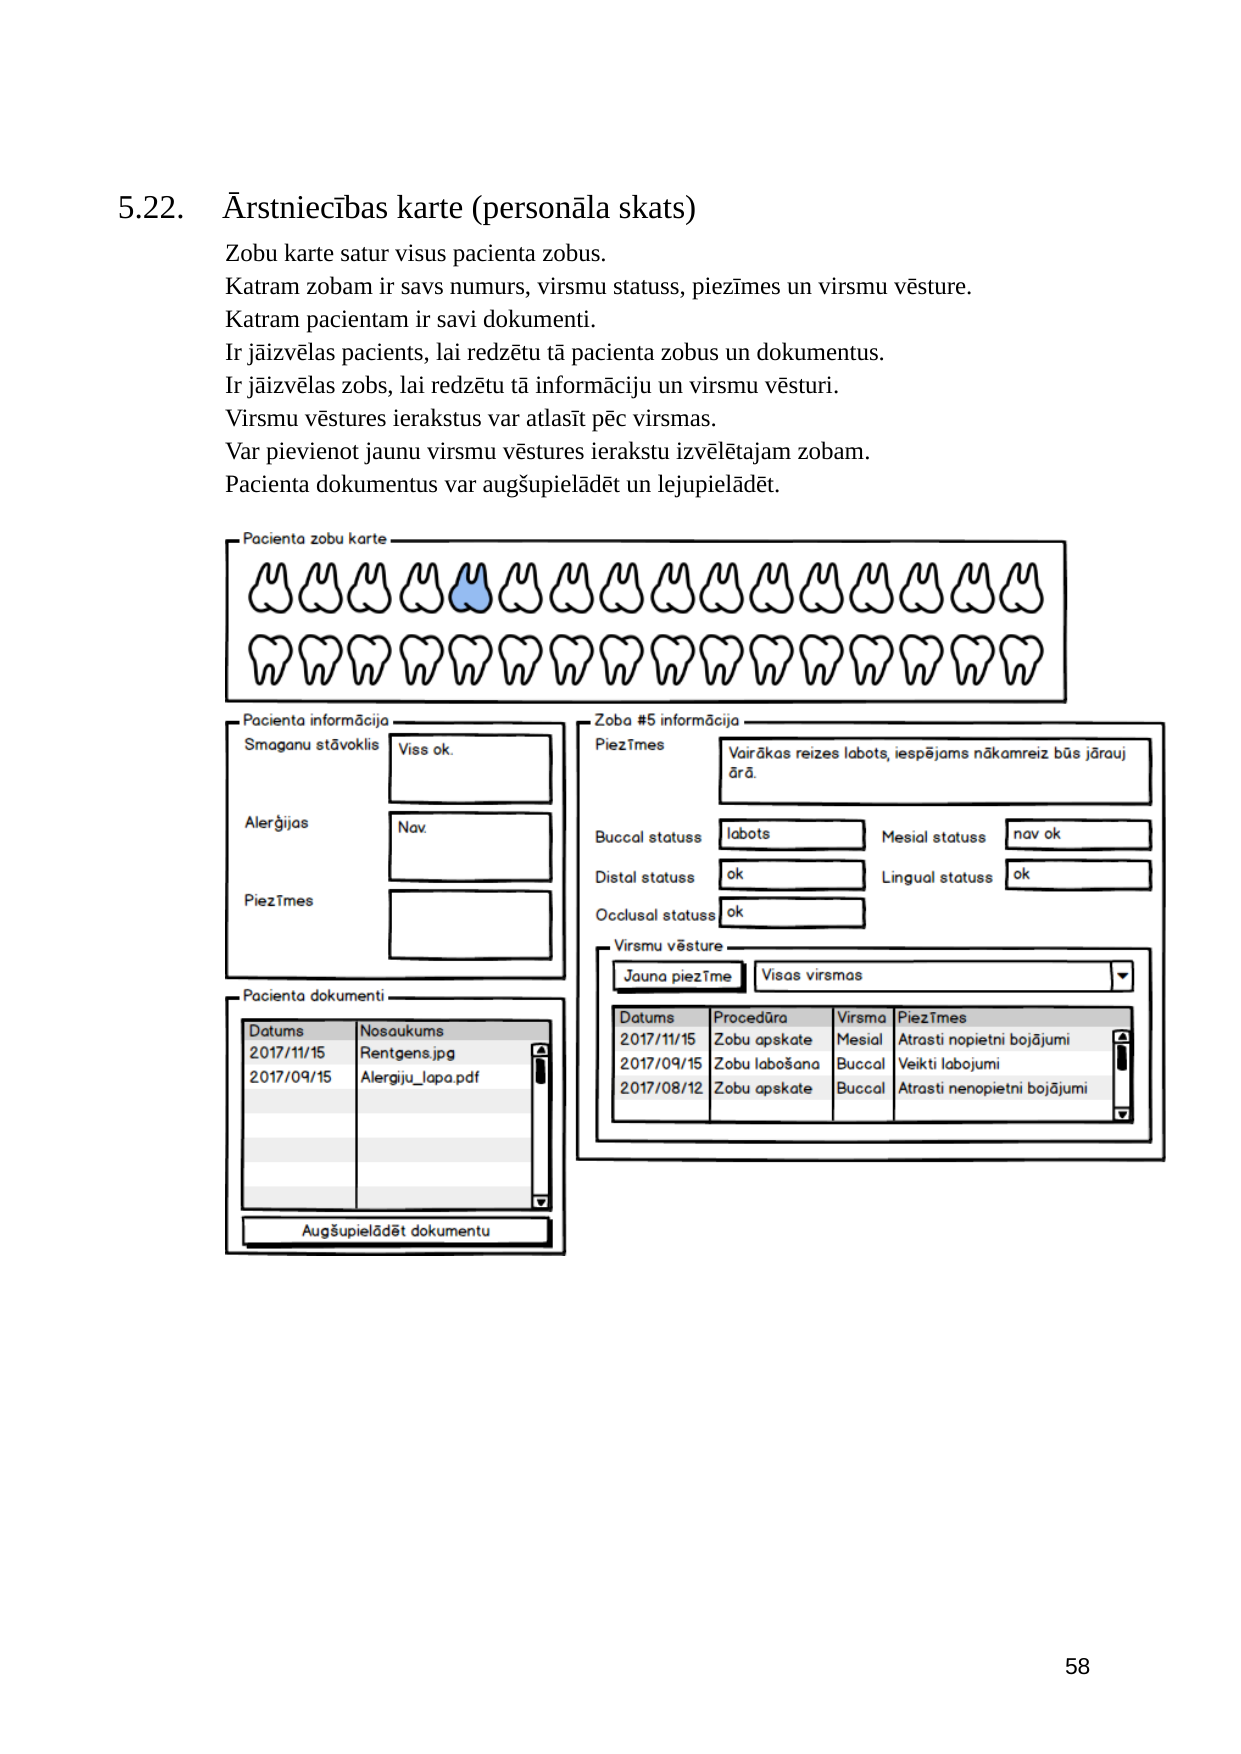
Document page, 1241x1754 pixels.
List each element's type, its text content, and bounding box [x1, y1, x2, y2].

text Virsmu vēstures ierakstus var atlasīt pēc virsmas. [225, 403, 1090, 432]
text Katram pacientam ir savi dokumenti. [225, 304, 1090, 333]
picture [225, 532, 1166, 1256]
text Zobu karte satur visus pacienta zobus. [225, 238, 1090, 267]
text Pacienta dokumentus var augšupielādēt un lejupielādēt. [225, 469, 1090, 498]
subtitle Ārstniecības karte (personāla skats) [184, 187, 1090, 226]
text Katram zobam ir savs numurs, virsmu statuss, piezīmes un virsmu vēsture. [225, 271, 1090, 300]
text Ir jāizvēlas pacients, lai redzētu tā pacienta zobus un dokumentus. [225, 337, 1090, 366]
text Ir jāizvēlas zobs, lai redzētu tā informāciju un virsmu vēsturi. [225, 370, 1090, 399]
text Var pievienot jaunu virsmu vēstures ierakstu izvēlētajam zobam. [225, 436, 1090, 465]
